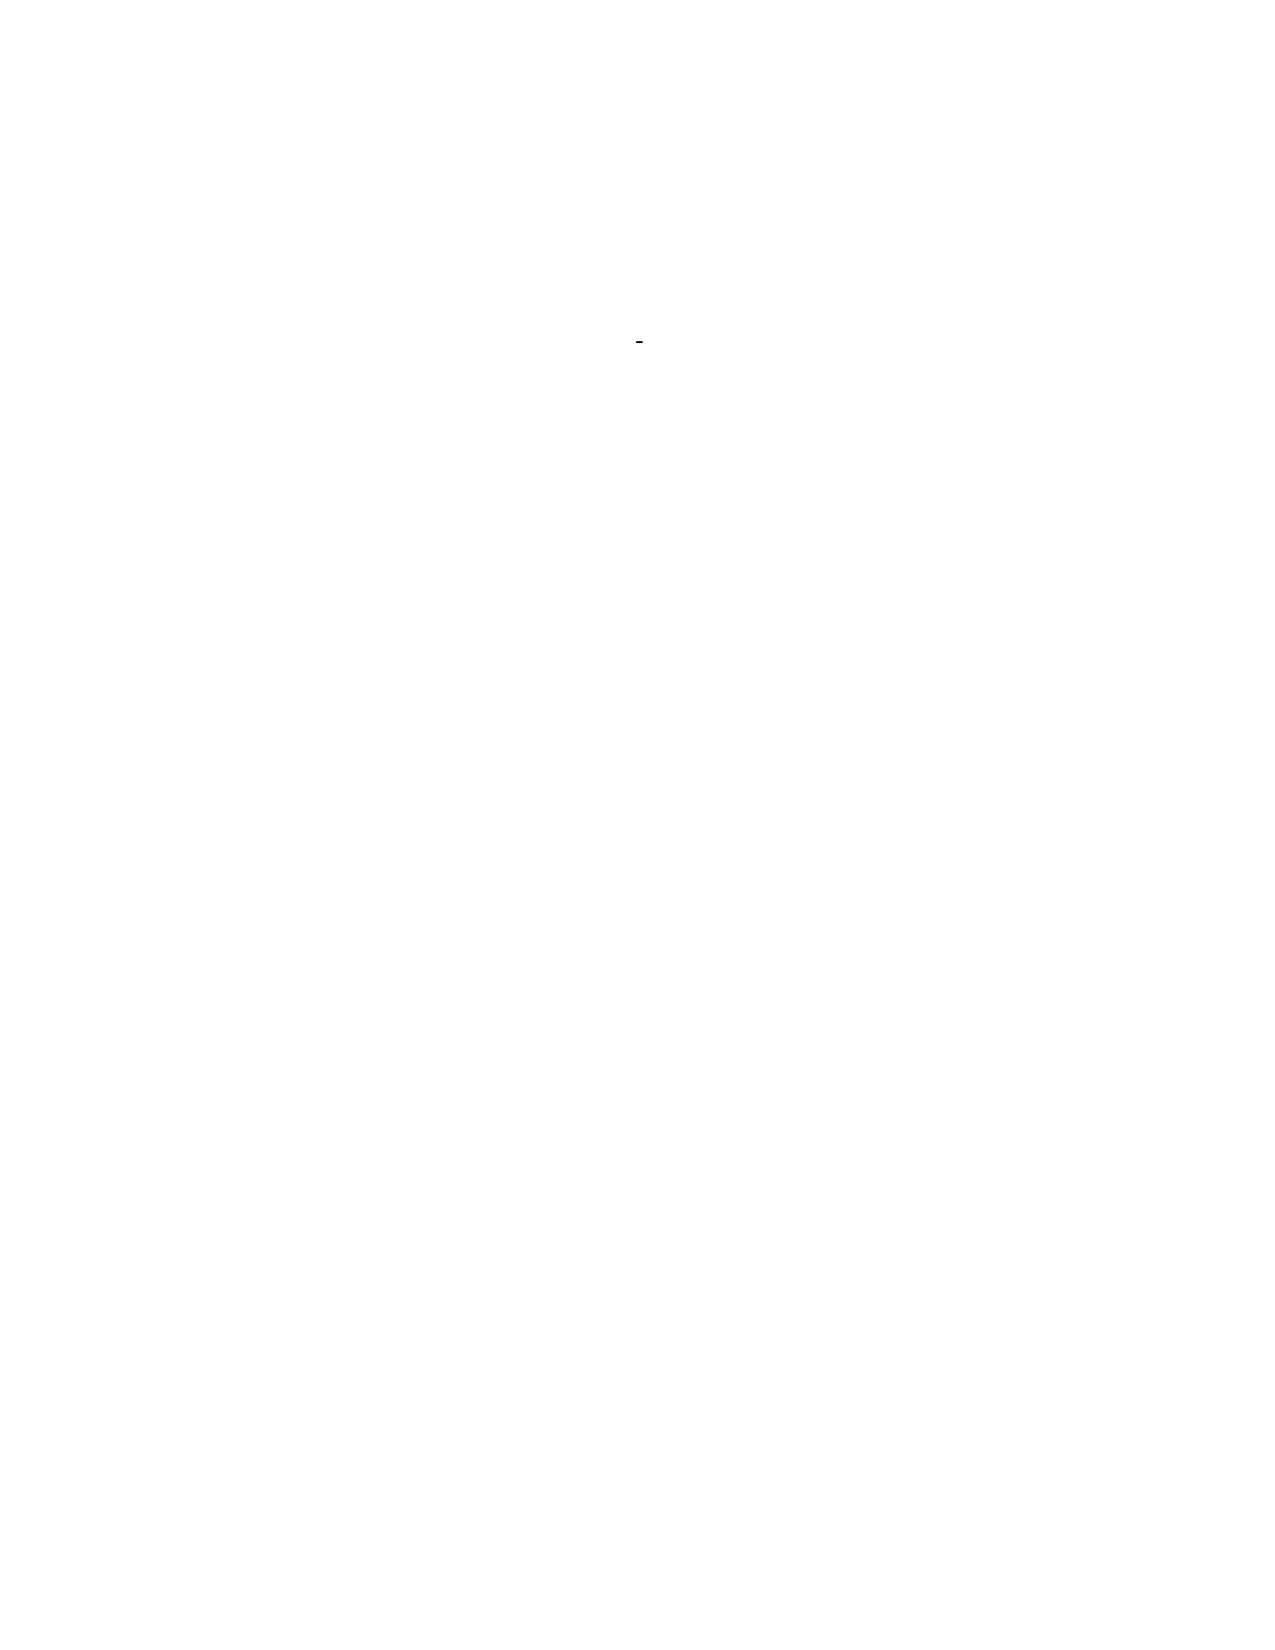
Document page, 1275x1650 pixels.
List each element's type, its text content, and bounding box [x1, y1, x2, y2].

text - [118, 325, 1157, 354]
